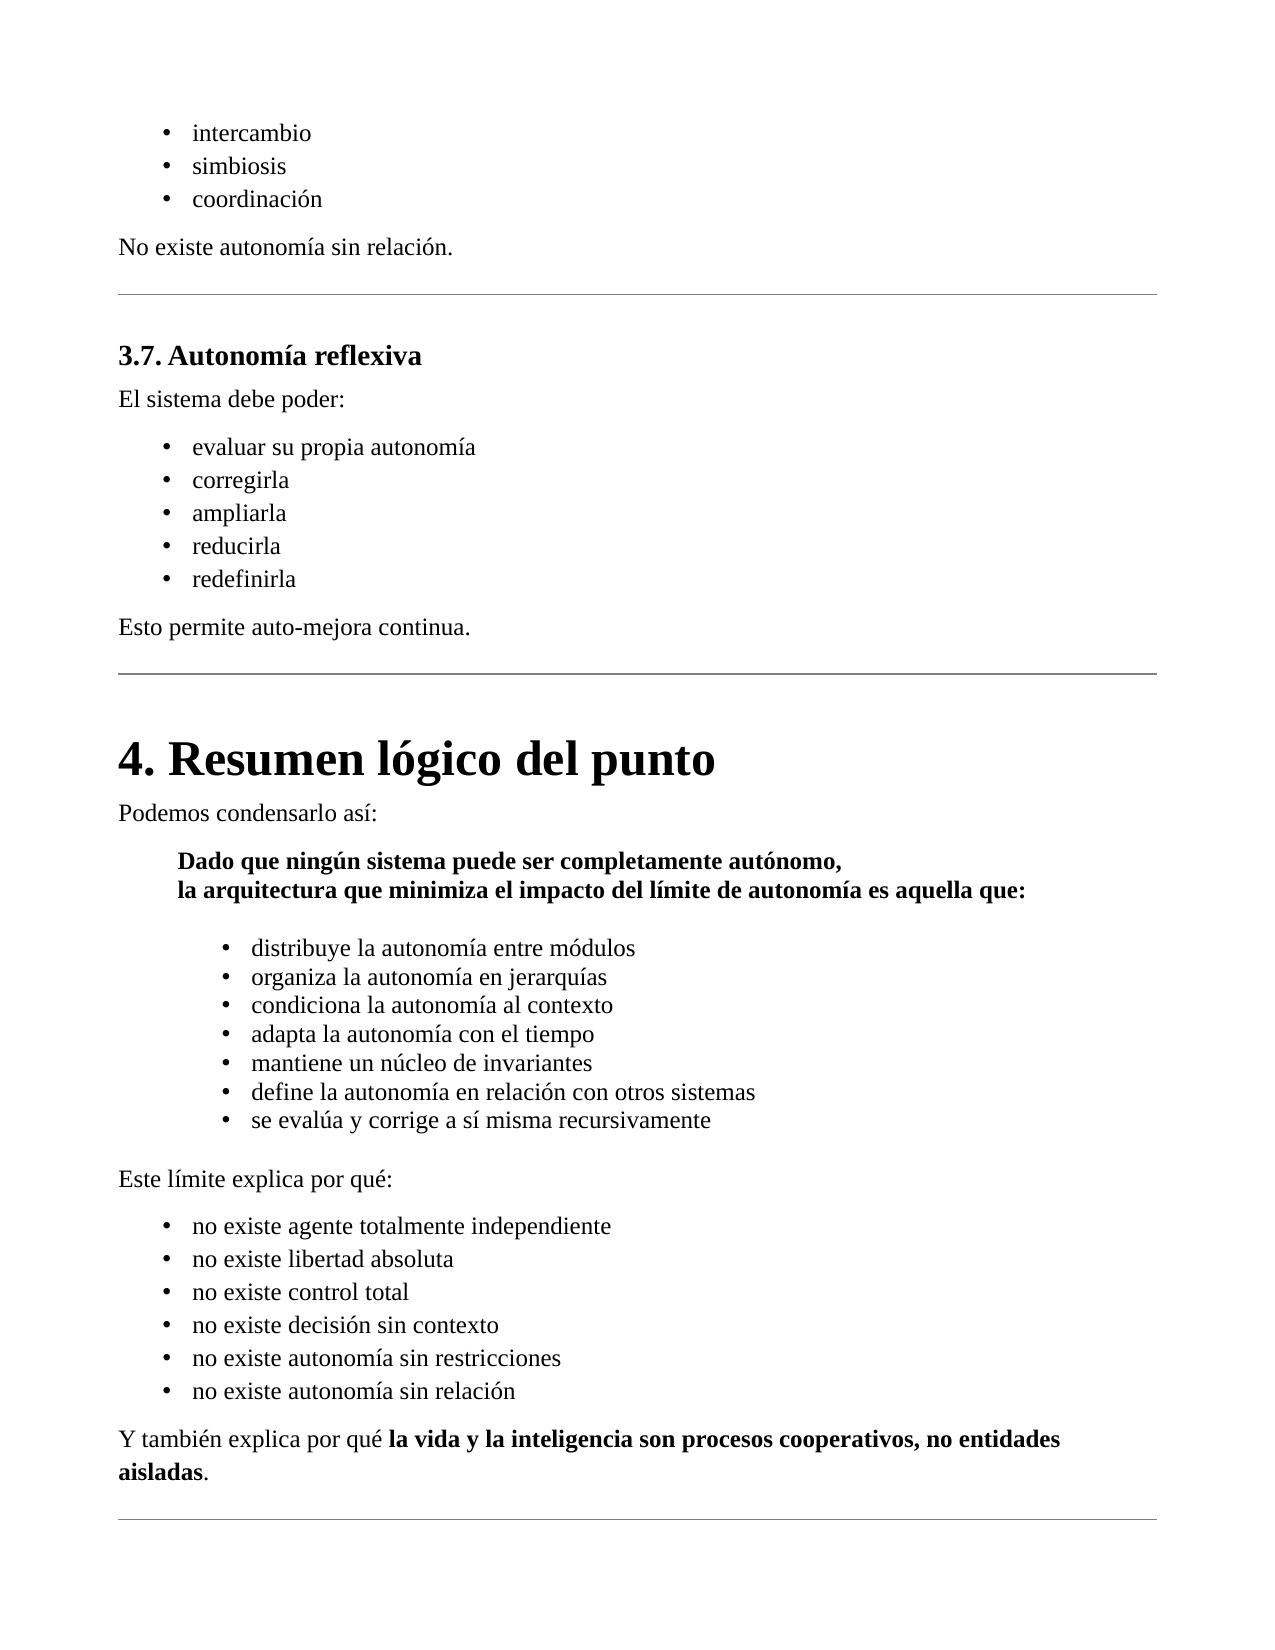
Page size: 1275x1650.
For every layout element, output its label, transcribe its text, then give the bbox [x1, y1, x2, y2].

subtitle 3.7. Autonomía reflexiva [118, 338, 1157, 372]
list no existe autonomía sin relación [162, 1376, 1157, 1405]
list coordinación [162, 184, 1157, 213]
list no existe agente totalmente independiente [162, 1211, 1157, 1240]
text El sistema debe poder: [118, 384, 1157, 413]
list corregirla [162, 465, 1157, 494]
list intercambio [162, 118, 1157, 147]
subtitle 4. Resumen lógico del punto [118, 728, 1157, 786]
text No existe autonomía sin relación. [118, 232, 1157, 261]
list no existe libertad absoluta [162, 1244, 1157, 1273]
text Este límite explica por qué: [118, 1164, 1157, 1192]
list organiza la autonomía en jerarquías [222, 962, 1098, 991]
text Esto permite auto-mejora continua. [118, 612, 1157, 640]
list redefinirla [162, 564, 1157, 593]
text Podemos condensarlo así: [118, 798, 1157, 827]
list ampliarla [162, 498, 1157, 527]
list define la autonomía en relación con otros sistemas [222, 1077, 1098, 1106]
list adapta la autonomía con el tiempo [222, 1019, 1098, 1048]
text Dado que ningún sistema puede ser completamente autónomo, la arquitectura que minimiza el impacto del límite de autonomía es aquella que: [177, 846, 1098, 903]
list no existe decisión sin contexto [162, 1310, 1157, 1339]
list reducirla [162, 531, 1157, 560]
list mantiene un núcleo de invariantes [222, 1048, 1098, 1077]
list no existe control total [162, 1277, 1157, 1306]
list simbiosis [162, 151, 1157, 180]
list no existe autonomía sin restricciones [162, 1343, 1157, 1372]
list condiciona la autonomía al contexto [222, 991, 1098, 1019]
text Y también explica por qué la vida y la inteligencia son procesos cooperativos, no entidades aisladas. [118, 1424, 1157, 1486]
list se evalúa y corrige a sí misma recursivamente [222, 1106, 1098, 1134]
list distribuye la autonomía entre módulos [222, 933, 1098, 962]
list evaluar su propia autonomía [162, 432, 1157, 461]
